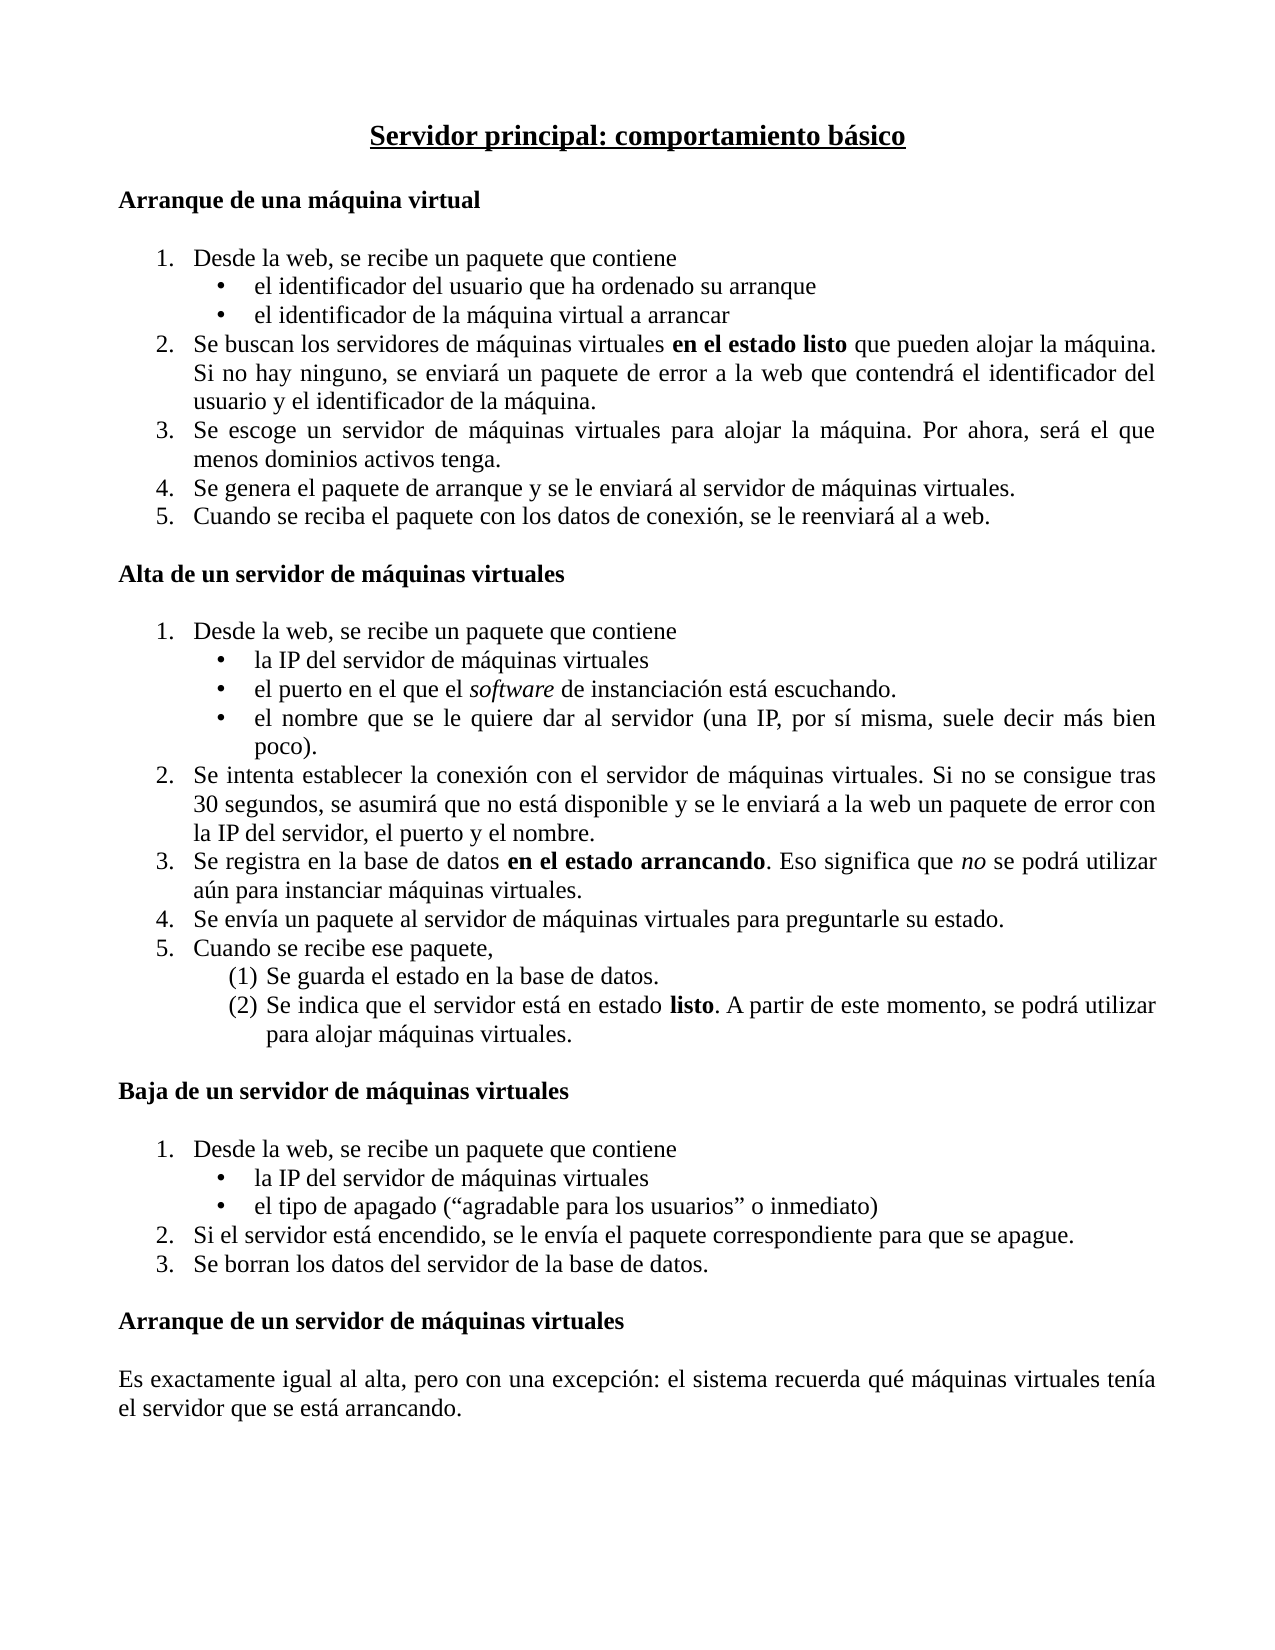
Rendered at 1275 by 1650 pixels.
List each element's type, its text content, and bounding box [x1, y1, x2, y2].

list la IP del servidor de máquinas virtuales [217, 1163, 1157, 1191]
list Si el servidor está encendido, se le envía el paquete correspondiente para que se apague. [156, 1220, 1157, 1249]
text Baja de un servidor de máquinas virtuales [118, 1076, 1157, 1105]
list el tipo de apagado (“agradable para los usuarios” o inmediato) [217, 1191, 1157, 1220]
list Desde la web, se recibe un paquete que contiene [156, 616, 1157, 645]
list Se buscan los servidores de máquinas virtuales en el estado listo que pueden alojar la máquina. Si no hay ninguno, se enviará un paquete de error a la web que contendrá el identificador del usuario y el identificador de la máquina. [156, 329, 1157, 415]
list Se registra en la base de datos en el estado arrancando. Eso significa que no se podrá utilizar aún para instanciar máquinas virtuales. [156, 846, 1157, 904]
list el identificador de la máquina virtual a arrancar [217, 300, 1157, 329]
list Se envía un paquete al servidor de máquinas virtuales para preguntarle su estado. [156, 904, 1157, 933]
list Se borran los datos del servidor de la base de datos. [156, 1249, 1157, 1278]
list Se indica que el servidor está en estado listo. A partir de este momento, se podrá utilizar para alojar máquinas virtuales. [228, 990, 1157, 1048]
list Se intenta establecer la conexión con el servidor de máquinas virtuales. Si no se consigue tras 30 segundos, se asumirá que no está disponible y se le enviará a la web un paquete de error con la IP del servidor, el puerto y el nombre. [156, 760, 1157, 846]
list el nombre que se le quiere dar al servidor (una IP, por sí misma, suele decir más bien poco). [217, 703, 1157, 760]
text Arranque de una máquina virtual [118, 185, 1157, 214]
list el identificador del usuario que ha ordenado su arranque [217, 271, 1157, 300]
list Se guarda el estado en la base de datos. [228, 961, 1157, 990]
list Cuando se recibe ese paquete, [156, 933, 1157, 961]
list la IP del servidor de máquinas virtuales [217, 645, 1157, 674]
text Alta de un servidor de máquinas virtuales [118, 559, 1157, 588]
list Se escoge un servidor de máquinas virtuales para alojar la máquina. Por ahora, será el que menos dominios activos tenga. [156, 415, 1157, 473]
list Se genera el paquete de arranque y se le enviará al servidor de máquinas virtuales. [156, 473, 1157, 501]
text Arranque de un servidor de máquinas virtuales [118, 1306, 1157, 1335]
list Cuando se reciba el paquete con los datos de conexión, se le reenviará al a web. [156, 501, 1157, 530]
list Desde la web, se recibe un paquete que contiene [156, 1134, 1157, 1163]
text Servidor principal: comportamiento básico [118, 118, 1157, 152]
list Desde la web, se recibe un paquete que contiene [156, 243, 1157, 271]
list el puerto en el que el software de instanciación está escuchando. [217, 674, 1157, 703]
text Es exactamente igual al alta, pero con una excepción: el sistema recuerda qué máquinas virtuales tenía el servidor que se está arrancando. [118, 1364, 1157, 1421]
